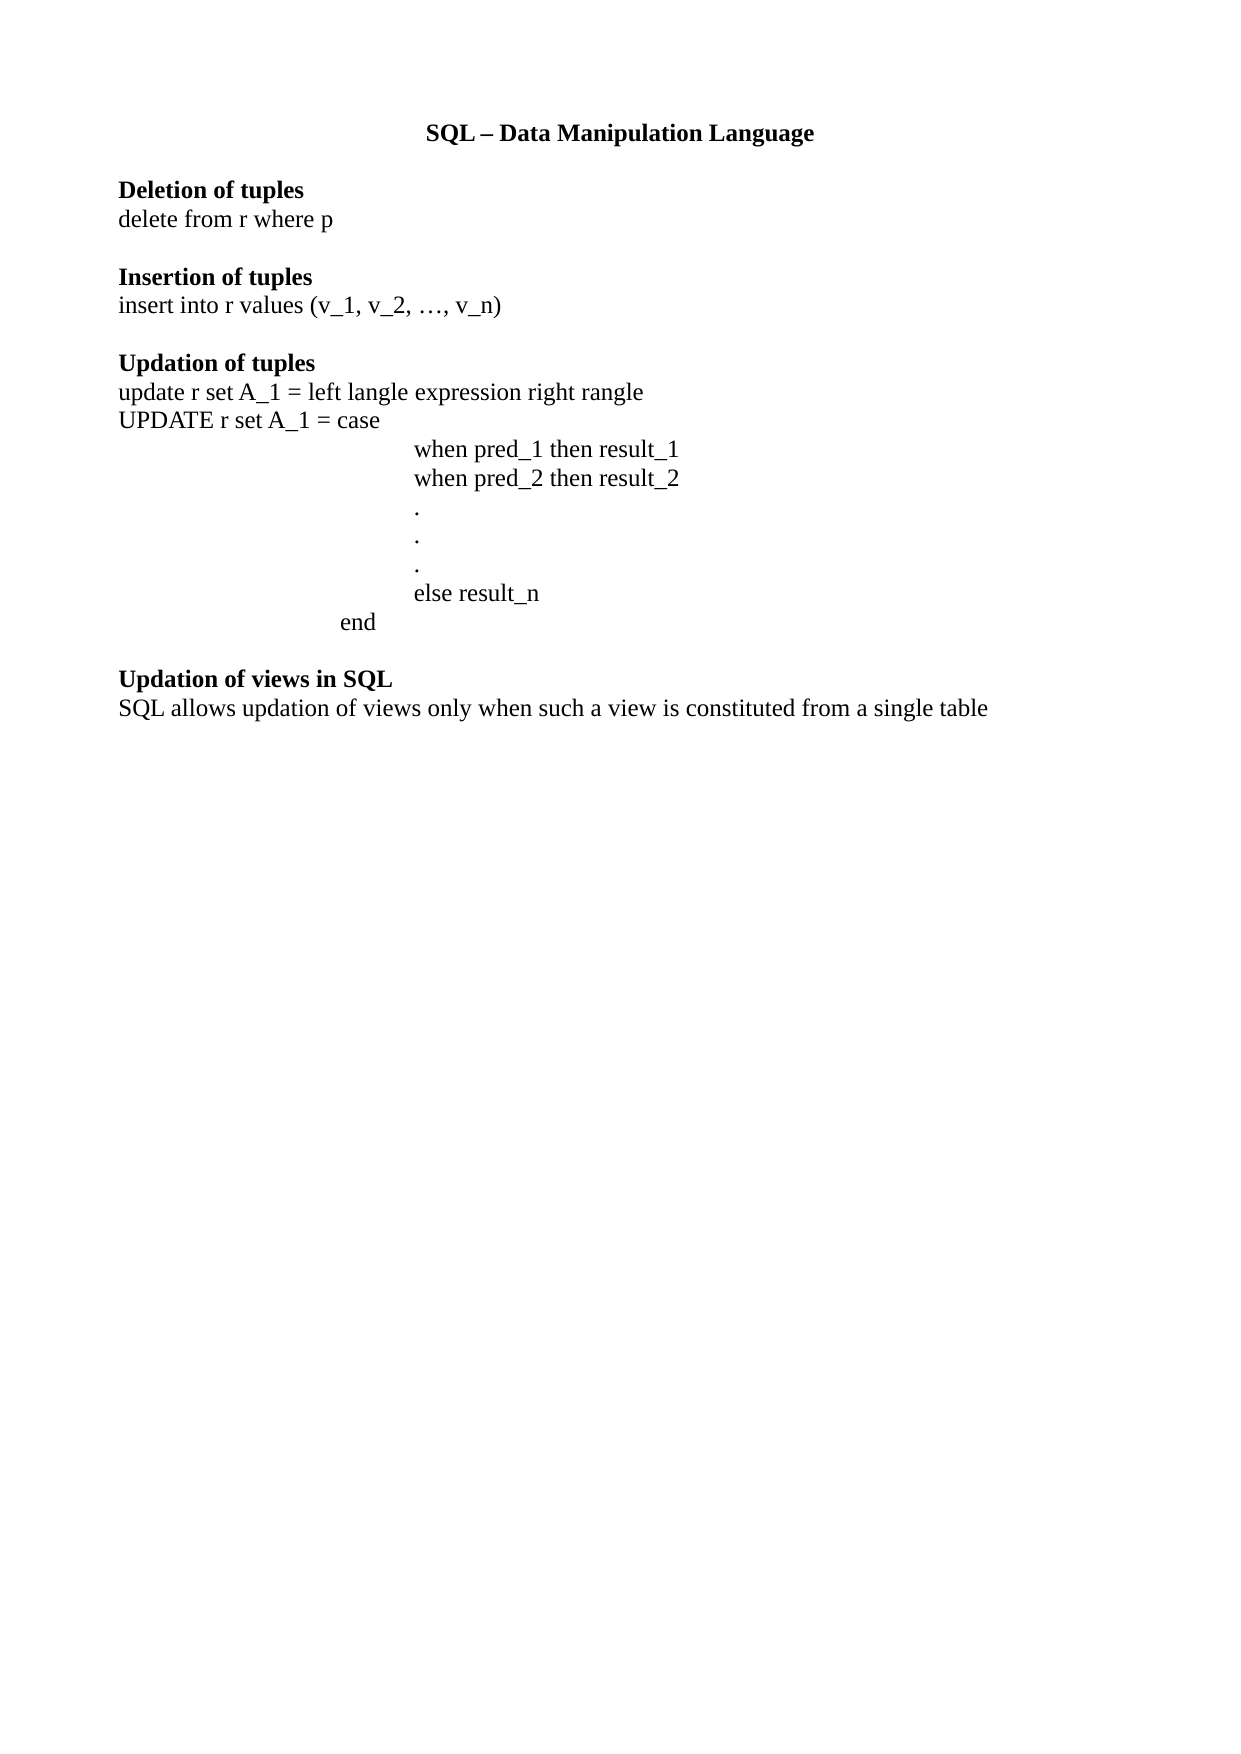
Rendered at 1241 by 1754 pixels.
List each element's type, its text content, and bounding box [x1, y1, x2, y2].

text insert into r values (v_1, v_2, …, v_n) [118, 291, 1122, 319]
text . [118, 492, 1122, 521]
text when pred_2 then result_2 [118, 463, 1122, 492]
text SQL – Data Manipulation Language [118, 118, 1122, 147]
text else result_n [118, 578, 1122, 607]
text Updation of tuples [118, 348, 1122, 377]
text Updation of views in SQL [118, 664, 1122, 693]
text update r set A_1 = left langle expression right rangle [118, 377, 1122, 406]
text SQL allows updation of views only when such a view is constituted from a single table [118, 693, 1122, 722]
text . [118, 521, 1122, 549]
text Deletion of tuples [118, 176, 1122, 204]
text . [118, 549, 1122, 578]
text end [118, 607, 1122, 636]
text UPDATE r set A_1 = case [118, 406, 1122, 434]
text when pred_1 then result_1 [118, 434, 1122, 463]
text Insertion of tuples [118, 262, 1122, 291]
text delete from r where p [118, 204, 1122, 233]
